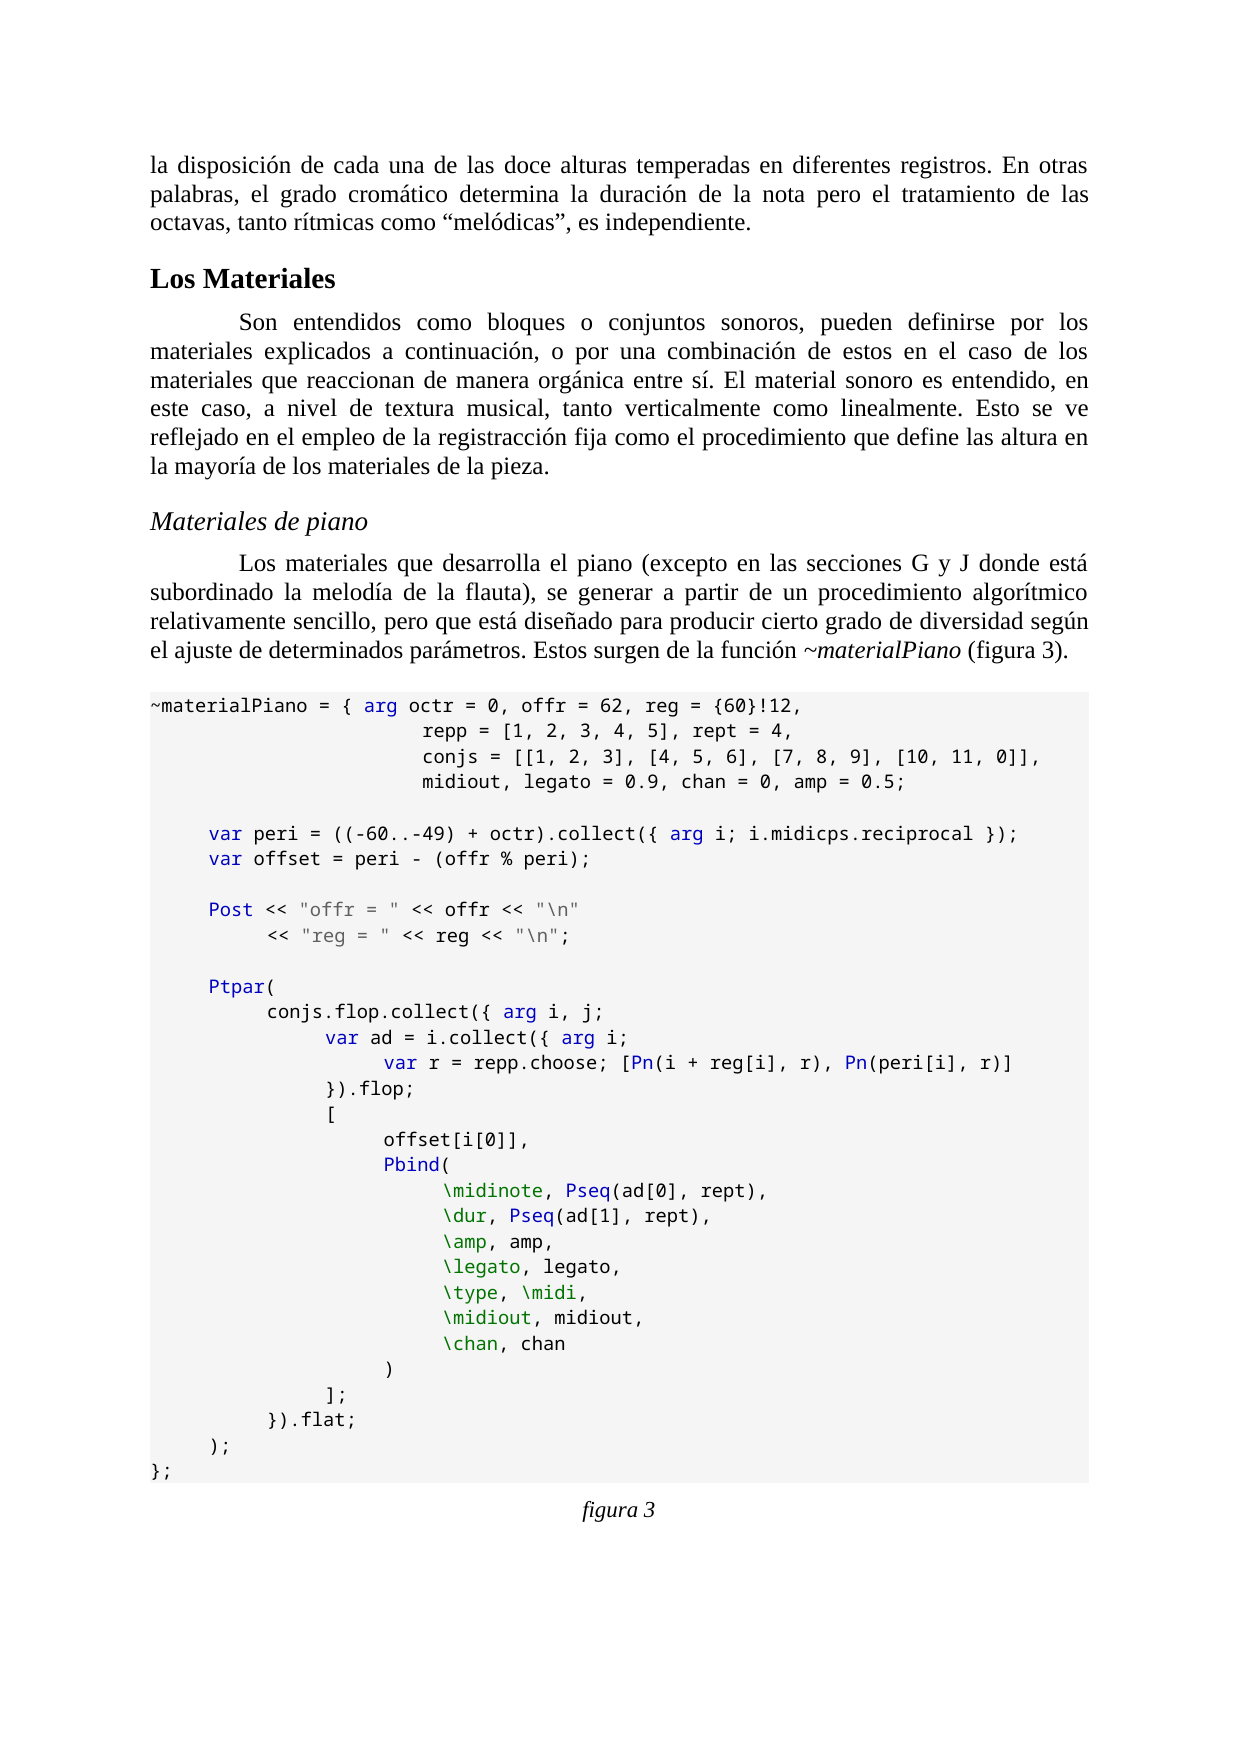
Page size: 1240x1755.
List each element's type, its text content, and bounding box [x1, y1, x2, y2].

text conjs = [[1, 2, 3], [4, 5, 6], [7, 8, 9], [10, 11, 0]], [150, 743, 1089, 769]
text la disposición de cada una de las doce alturas temperadas en diferentes registros. En otras palabras, el grado cromático determina la duración de la nota pero el tratamiento de las octavas, tanto rítmicas como “melódicas”, es independiente. [150, 150, 1089, 236]
text var offset = peri - (offr % peri); [150, 845, 1089, 871]
text var r = repp.choose; [Pn(i + reg[i], r), Pn(peri[i], r)] [150, 1049, 1089, 1075]
subtitle Los Materiales [150, 261, 1089, 295]
text var peri = ((-60..-49) + octr).collect({ arg i; i.midicps.reciprocal }); [150, 820, 1089, 845]
text }; [150, 1458, 1089, 1483]
text Son entendidos como bloques o conjuntos sonoros, pueden definirse por los materiales explicados a continuación, o por una combinación de estos en el caso de los materiales que reaccionan de manera orgánica entre sí. El material sonoro es entendido, en este caso, a nivel de textura musical, tanto verticalmente como linealmente. Esto se ve reflejado en el empleo de la registracción fija como el procedimiento que define las altura en la mayoría de los materiales de la pieza. [150, 307, 1089, 480]
text conjs.flop.collect({ arg i, j; [150, 998, 1089, 1024]
text ) [150, 1356, 1089, 1381]
text \midiout, midiout, [150, 1305, 1089, 1330]
text }).flat; [150, 1407, 1089, 1432]
text ); [150, 1432, 1089, 1458]
text offset[i[0]], [150, 1126, 1089, 1152]
text ~materialPiano = { arg octr = 0, offr = 62, reg = {60}!12, [150, 692, 1089, 718]
text var ad = i.collect({ arg i; [150, 1024, 1089, 1049]
text \midinote, Pseq(ad[0], rept), [150, 1177, 1089, 1203]
text figura 3 [150, 1496, 1089, 1522]
text repp = [1, 2, 3, 4, 5], rept = 4, [150, 718, 1089, 743]
text \chan, chan [150, 1330, 1089, 1356]
text Los materiales que desarrolla el piano (excepto en las secciones G y J donde está subordinado la melodía de la flauta), se generar a partir de un procedimiento algorítmico relativamente sencillo, pero que está diseñado para producir cierto grado de diversidad según el ajuste de determinados parámetros. Estos surgen de la función ~materialPiano (figura 3). [150, 548, 1089, 663]
text Post << "offr = " << offr << "\n" [150, 896, 1089, 922]
text \type, \midi, [150, 1279, 1089, 1305]
text Ptpar( [150, 973, 1089, 998]
text Pbind( [150, 1152, 1089, 1177]
text << "reg = " << reg << "\n"; [150, 922, 1089, 947]
text \legato, legato, [150, 1254, 1089, 1279]
text \amp, amp, [150, 1228, 1089, 1254]
text midiout, legato = 0.9, chan = 0, amp = 0.5; [150, 769, 1089, 794]
text ]; [150, 1381, 1089, 1407]
text }).flop; [150, 1075, 1089, 1101]
subtitle Materiales de piano [150, 505, 1089, 536]
text [ [150, 1101, 1089, 1126]
text \dur, Pseq(ad[1], rept), [150, 1203, 1089, 1228]
